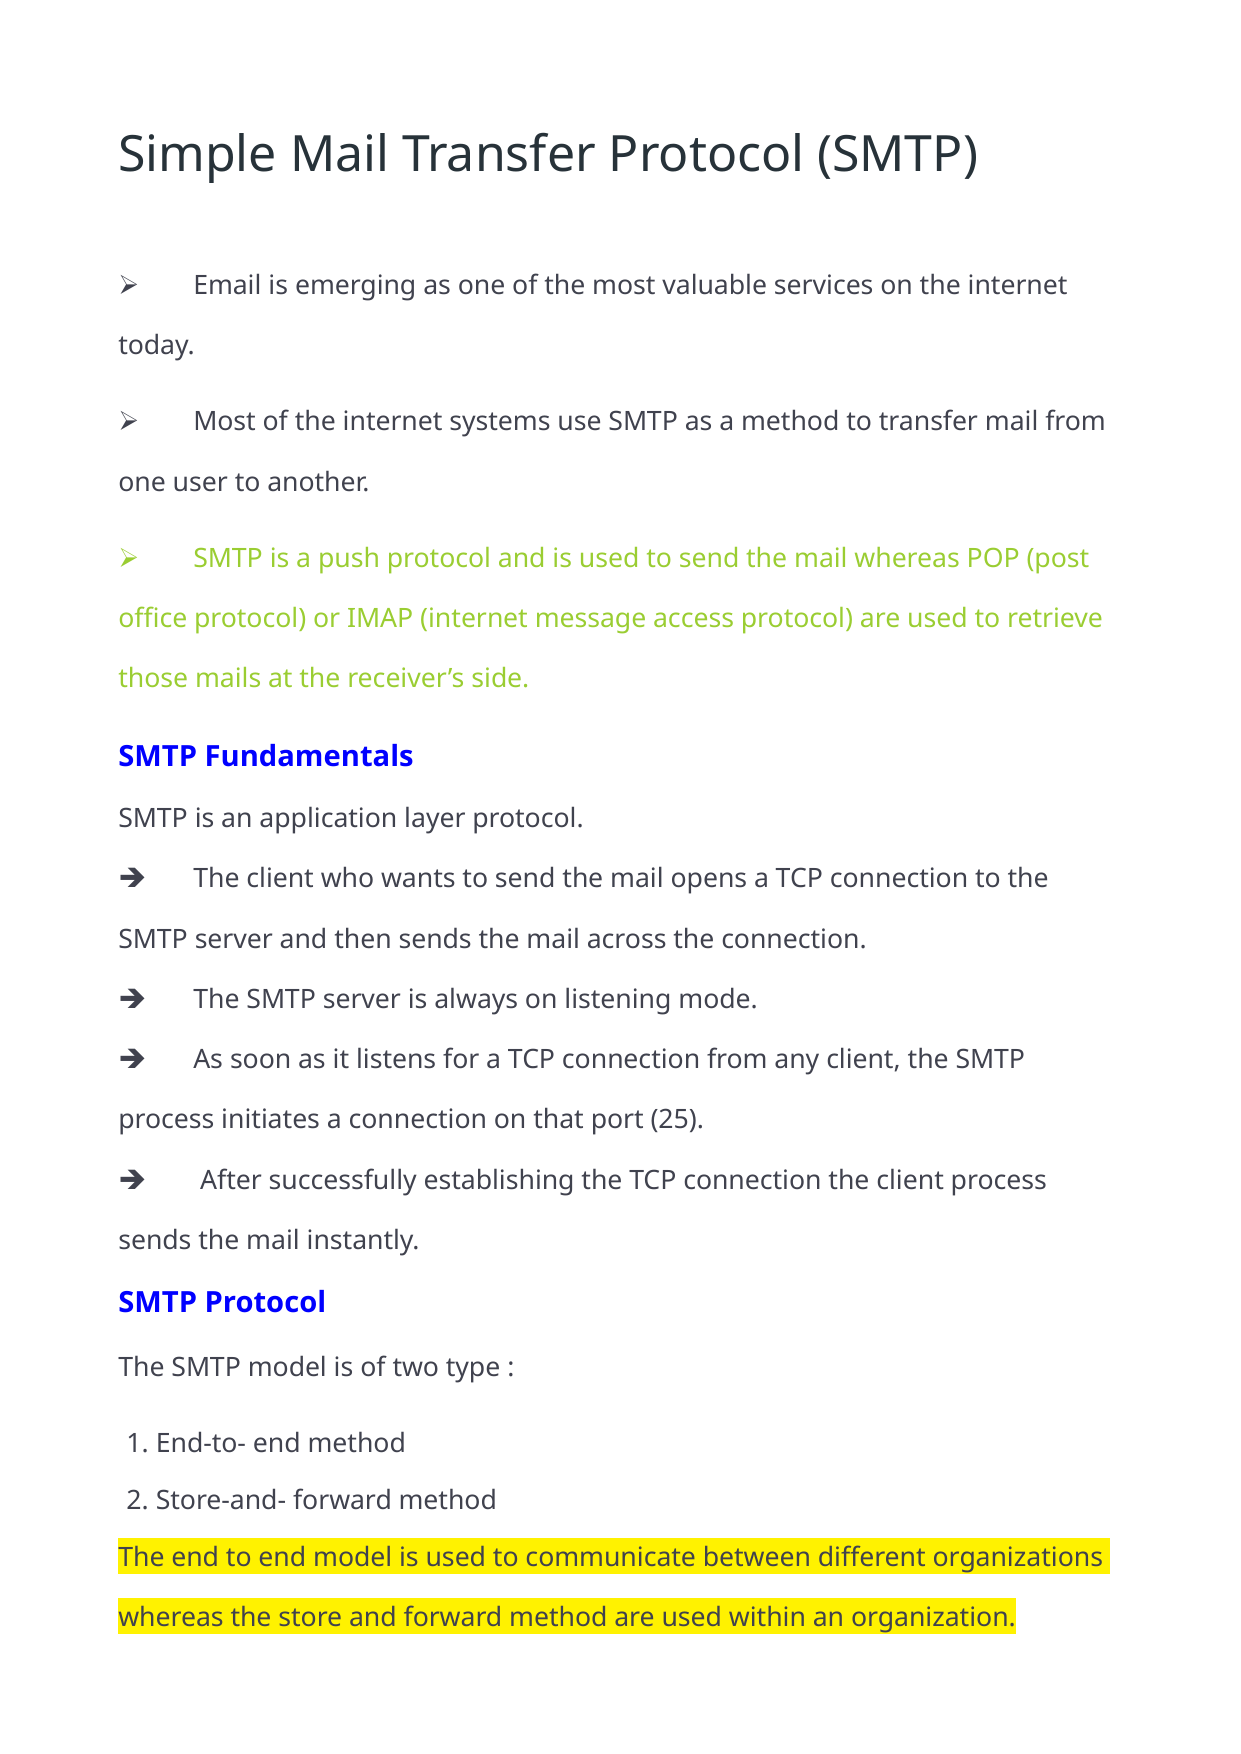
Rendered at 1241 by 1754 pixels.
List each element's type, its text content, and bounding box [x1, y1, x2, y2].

list SMTP is a push protocol and is used to send the mail whereas POP (post office protocol) or IMAP (internet message access protocol) are used to retrieve those mails at the receiver’s side. [118, 538, 1122, 695]
list SMTP Fundamentals SMTP is an application layer protocol. [118, 735, 1122, 835]
list Store-and- forward method [156, 1481, 1122, 1517]
text The end to end model is used to communicate between different organizations whereas the store and forward method are used within an organization. [118, 1538, 1122, 1634]
list As soon as it listens for a TCP connection from any client, the SMTP process initiates a connection on that port (25). [118, 1040, 1122, 1137]
list The client who wants to send the mail opens a TCP connection to the SMTP server and then sends the mail across the connection. [118, 859, 1122, 956]
text SMTP Protocol [118, 1281, 1122, 1321]
list Most of the internet systems use SMTP as a method to transfer mail from one user to another. [118, 402, 1122, 499]
list After successfully establishing the TCP connection the client process sends the mail instantly. [118, 1161, 1122, 1257]
text The SMTP model is of two type : [118, 1348, 1122, 1384]
list End-to- end method [156, 1424, 1122, 1460]
list The SMTP server is always on listening mode. [118, 980, 1122, 1016]
text Simple Mail Transfer Protocol (SMTP) [118, 118, 1122, 186]
list Email is emerging as one of the most valuable services on the internet today. [118, 266, 1122, 362]
